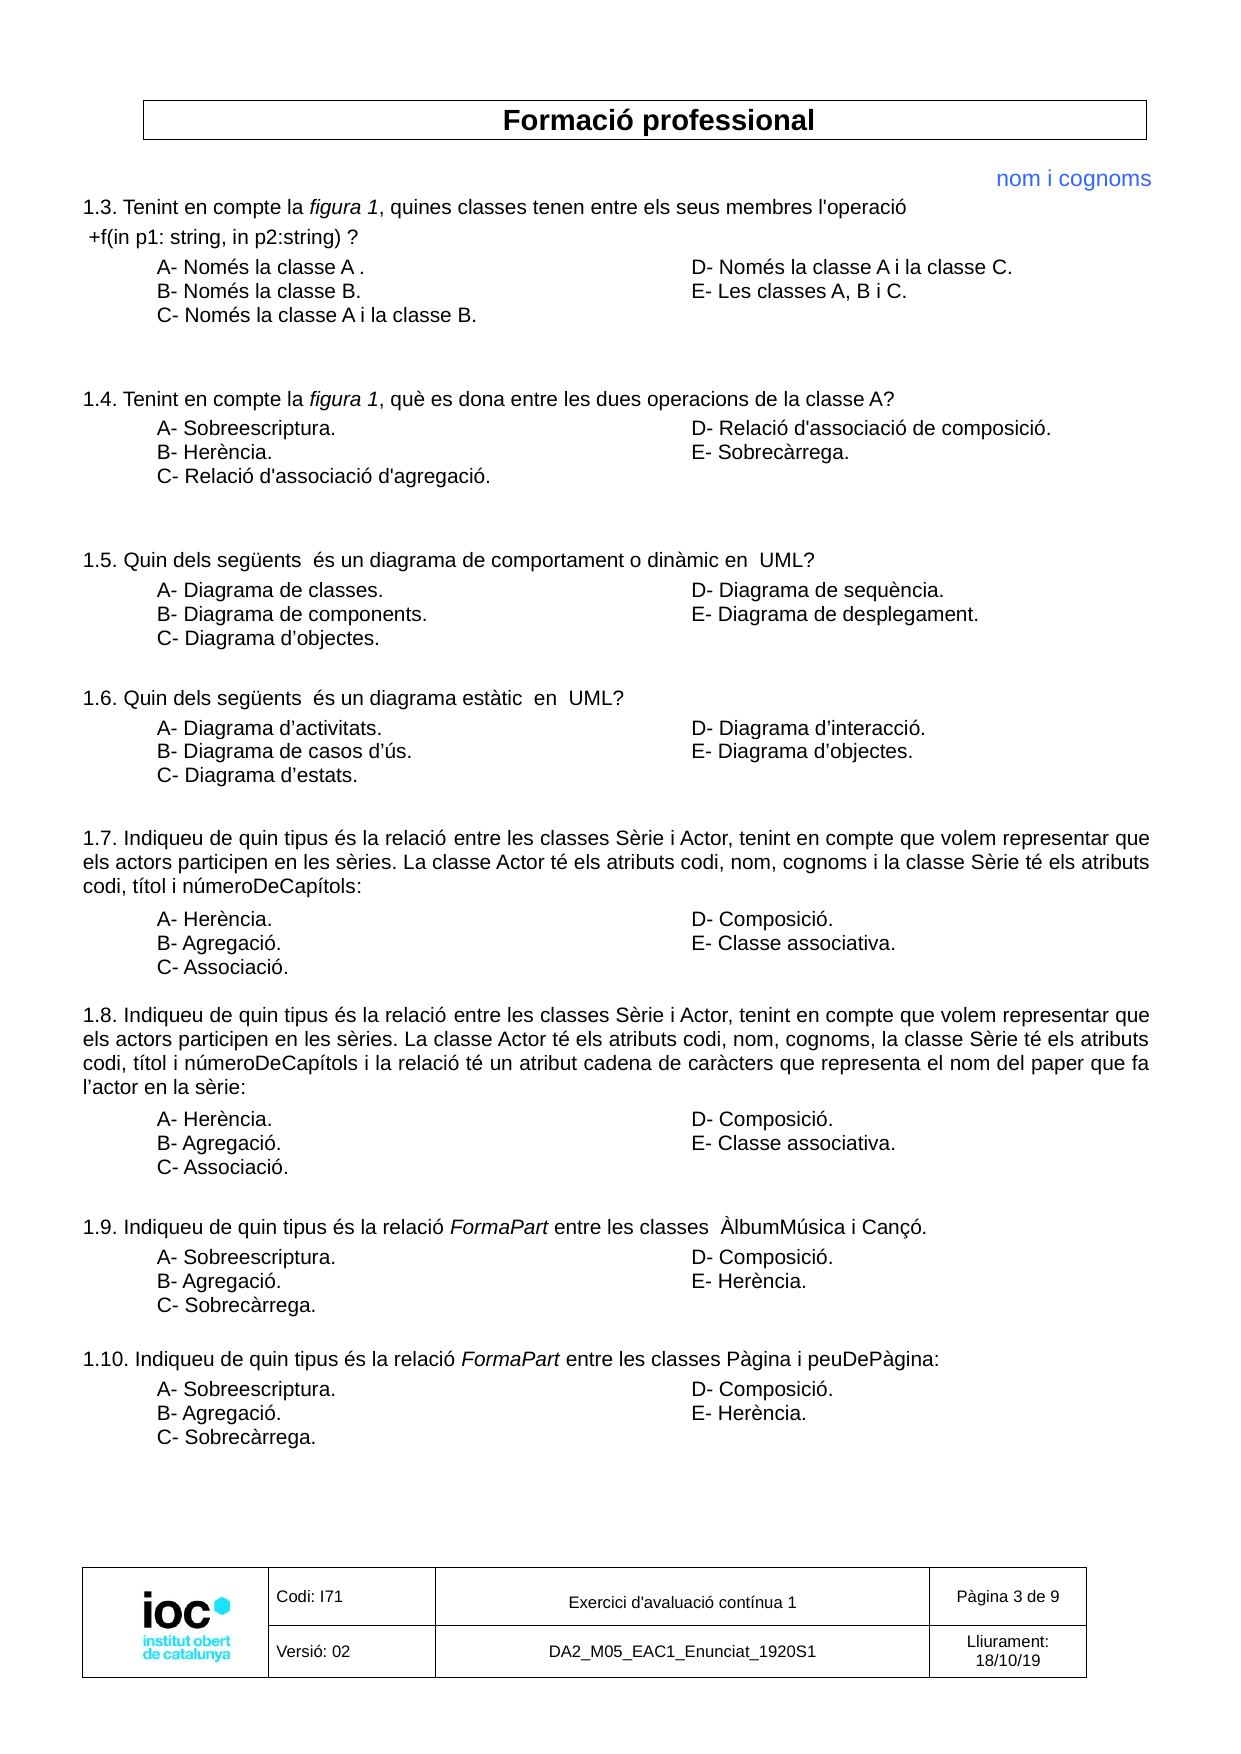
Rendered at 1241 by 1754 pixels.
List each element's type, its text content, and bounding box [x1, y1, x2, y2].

text E- Herència. [691, 1269, 1151, 1293]
text D- Composició. [691, 907, 1151, 931]
text B- Diagrama de components. [157, 602, 617, 626]
text B- Només la classe B. [157, 279, 617, 303]
text E- Classe associativa. [691, 1131, 1151, 1155]
text 1.5. Quin dels següents és un diagrama de comportament o dinàmic en UML? [83, 548, 1151, 572]
text C- Sobrecàrrega. [157, 1424, 617, 1448]
text A- Herència. [157, 1107, 617, 1131]
text A- Herència. [157, 907, 617, 931]
text 1.7. Indiqueu de quin tipus és la relació entre les classes Sèrie i Actor, tenint en compte que volem representar que els actors participen en les sèries. La classe Actor té els atributs codi, nom, cognoms i la classe Sèrie té els atributs codi, títol i númeroDeCapítols: [83, 826, 1151, 898]
text 1.3. Tenint en compte la figura 1, quines classes tenen entre els seus membres l'operació [83, 195, 1151, 219]
text D- Relació d'associació de composició. [691, 416, 1151, 440]
text B- Agregació. [157, 931, 617, 955]
text E- Sobrecàrrega. [691, 440, 1151, 464]
text E- Classe associativa. [691, 931, 1151, 955]
text +f(in p1: string, in p2:string) ? [83, 225, 1151, 249]
text C- Associació. [157, 1155, 617, 1179]
text 1.9. Indiqueu de quin tipus és la relació FormaPart entre les classes ÀlbumMúsica i Cançó. [83, 1215, 1151, 1239]
text A- Sobreescriptura. [157, 1377, 617, 1401]
text D- Només la classe A i la classe C. [691, 255, 1151, 279]
text C- Relació d'associació d'agregació. [157, 464, 617, 488]
text A- Només la classe A . [157, 255, 617, 279]
text D- Diagrama de sequència. [691, 578, 1151, 602]
text D- Composició. [691, 1377, 1151, 1401]
text D- Composició. [691, 1107, 1151, 1131]
text B- Diagrama de casos d’ús. [157, 739, 617, 763]
text E- Diagrama d’objectes. [691, 739, 1151, 763]
text A- Diagrama d’activitats. [157, 715, 617, 739]
text 1.10. Indiqueu de quin tipus és la relació FormaPart entre les classes Pàgina i peuDePàgina: [83, 1347, 1151, 1371]
text B- Agregació. [157, 1401, 617, 1424]
text 1.4. Tenint en compte la figura 1, què es dona entre les dues operacions de la classe A? [83, 386, 1151, 410]
text E- Herència. [691, 1401, 1151, 1424]
text C- Diagrama d’estats. [157, 763, 617, 787]
text A- Sobreescriptura. [157, 1245, 617, 1269]
text 1.6. Quin dels següents és un diagrama estàtic en UML? [83, 686, 1151, 709]
picture [130, 1577, 244, 1673]
text A- Diagrama de classes. [157, 578, 617, 602]
text B- Agregació. [157, 1269, 617, 1293]
text B- Herència. [157, 440, 617, 464]
text E- Diagrama de desplegament. [691, 602, 1151, 626]
text D- Diagrama d’interacció. [691, 715, 1151, 739]
text B- Agregació. [157, 1131, 617, 1155]
text C- Associació. [157, 955, 617, 979]
text C- Només la classe A i la classe B. [157, 303, 617, 327]
text C- Sobrecàrrega. [157, 1293, 617, 1317]
text 1.8. Indiqueu de quin tipus és la relació entre les classes Sèrie i Actor, tenint en compte que volem representar que els actors participen en les sèries. La classe Actor té els atributs codi, nom, cognoms, la classe Sèrie té els atributs codi, títol i númeroDeCapítols i la relació té un atribut cadena de caràcters que representa el nom del paper que fa l’actor en la sèrie: [83, 1003, 1151, 1098]
text A- Sobreescriptura. [157, 416, 617, 440]
text D- Composició. [691, 1245, 1151, 1269]
text E- Les classes A, B i C. [691, 279, 1151, 303]
text C- Diagrama d’objectes. [157, 626, 617, 650]
